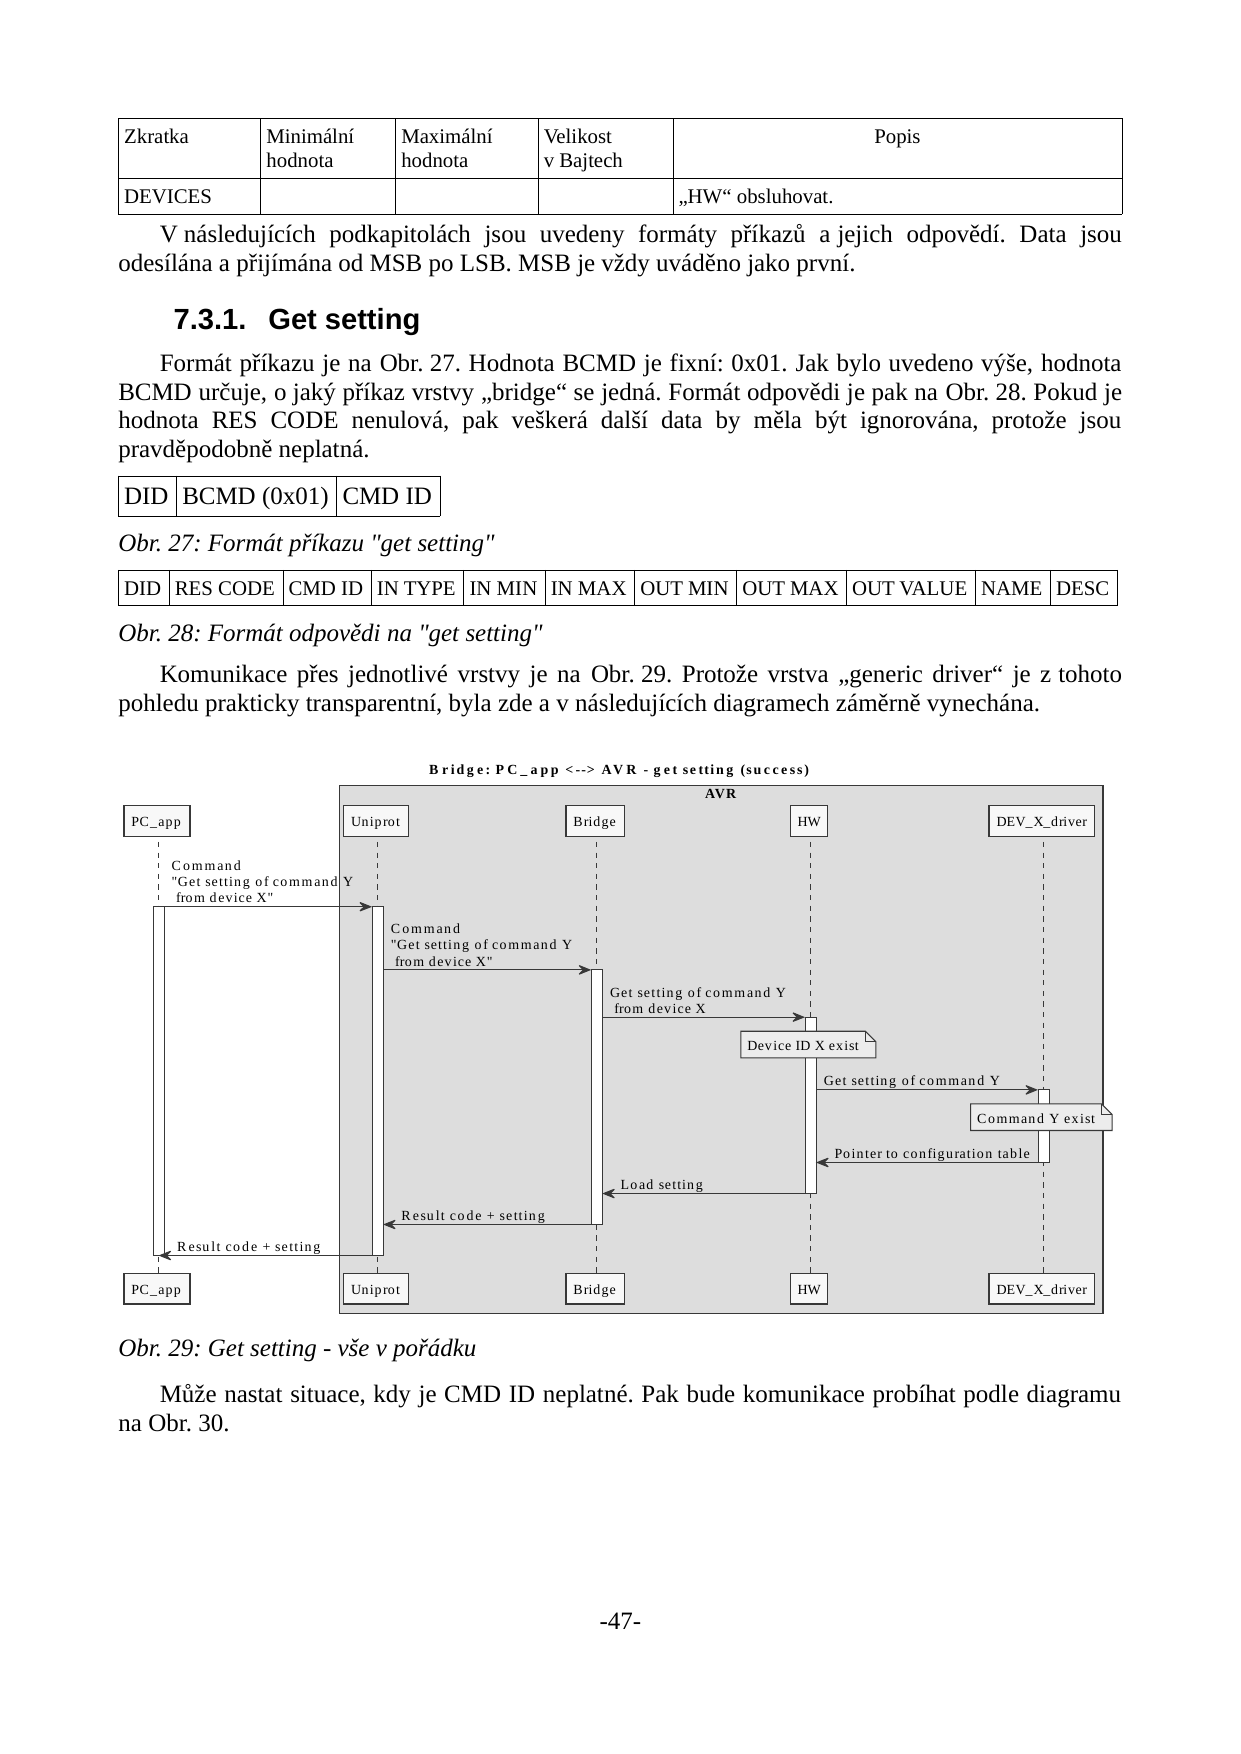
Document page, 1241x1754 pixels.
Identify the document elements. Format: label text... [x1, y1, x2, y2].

table_header OUT MIN [635, 571, 736, 605]
table_cell [539, 179, 673, 213]
table_header RES CODE [170, 571, 283, 605]
table_header Maximální hodnota [396, 119, 538, 178]
table_header IN MIN [464, 571, 545, 605]
text [118, 729, 1122, 753]
text Obr. 29: Get setting - vše v pořádku [118, 753, 1122, 1362]
subtitle Get setting [163, 302, 1122, 336]
table_cell „HW“ obsluhovat. [674, 179, 1122, 213]
table_header DID [119, 571, 169, 605]
table_header NAME [976, 571, 1050, 605]
table_header Velikost v Bajtech [539, 119, 673, 178]
table_header OUT VALUE [847, 571, 975, 605]
text V následujících podkapitolách jsou uvedeny formáty příkazů a jejich odpovědí. Data jsou odesílána a přijímána od MSB po LSB. MSB je vždy uváděno jako první. [118, 219, 1122, 277]
table_header IN MAX [546, 571, 634, 605]
table_cell [396, 179, 538, 213]
table_header DID [119, 477, 176, 516]
table_header IN TYPE [372, 571, 463, 605]
table_cell [261, 179, 395, 213]
text Formát příkazu je na Obr. 27. Hodnota BCMD je fixní: 0x01. Jak bylo uvedeno výše, hodnota BCMD určuje, o jaký příkaz vrstvy „bridge“ se jedná. Formát odpovědi je pak na Obr. 28. Pokud je hodnota RES CODE nenulová, pak veškerá další data by měla být ignorována, protože jsou pravděpodobně neplatná. [118, 348, 1122, 463]
text Může nastat situace, kdy je CMD ID neplatné. Pak bude komunikace probíhat podle diagramu na Obr. 30. [118, 1362, 1122, 1437]
table_header Popis [674, 119, 1122, 178]
text Obr. 27: Formát příkazu "get setting" [118, 528, 1122, 557]
text Komunikace přes jednotlivé vrstvy je na Obr. 29. Protože vrstva „generic driver“ je z tohoto pohledu prakticky transparentní, byla zde a v následujících diagramech záměrně vynechána. [118, 659, 1122, 717]
table_header CMD ID [337, 477, 440, 516]
table_header Zkratka [119, 119, 260, 178]
table_cell DEVICES [119, 179, 260, 213]
table_header CMD ID [284, 571, 371, 605]
table_header OUT MAX [737, 571, 846, 605]
table_header Minimální hodnota [261, 119, 395, 178]
text Obr. 28: Formát odpovědi na "get setting" [118, 618, 1122, 647]
table_header DESC [1051, 571, 1117, 605]
table_header BCMD (0x01) [177, 477, 336, 516]
